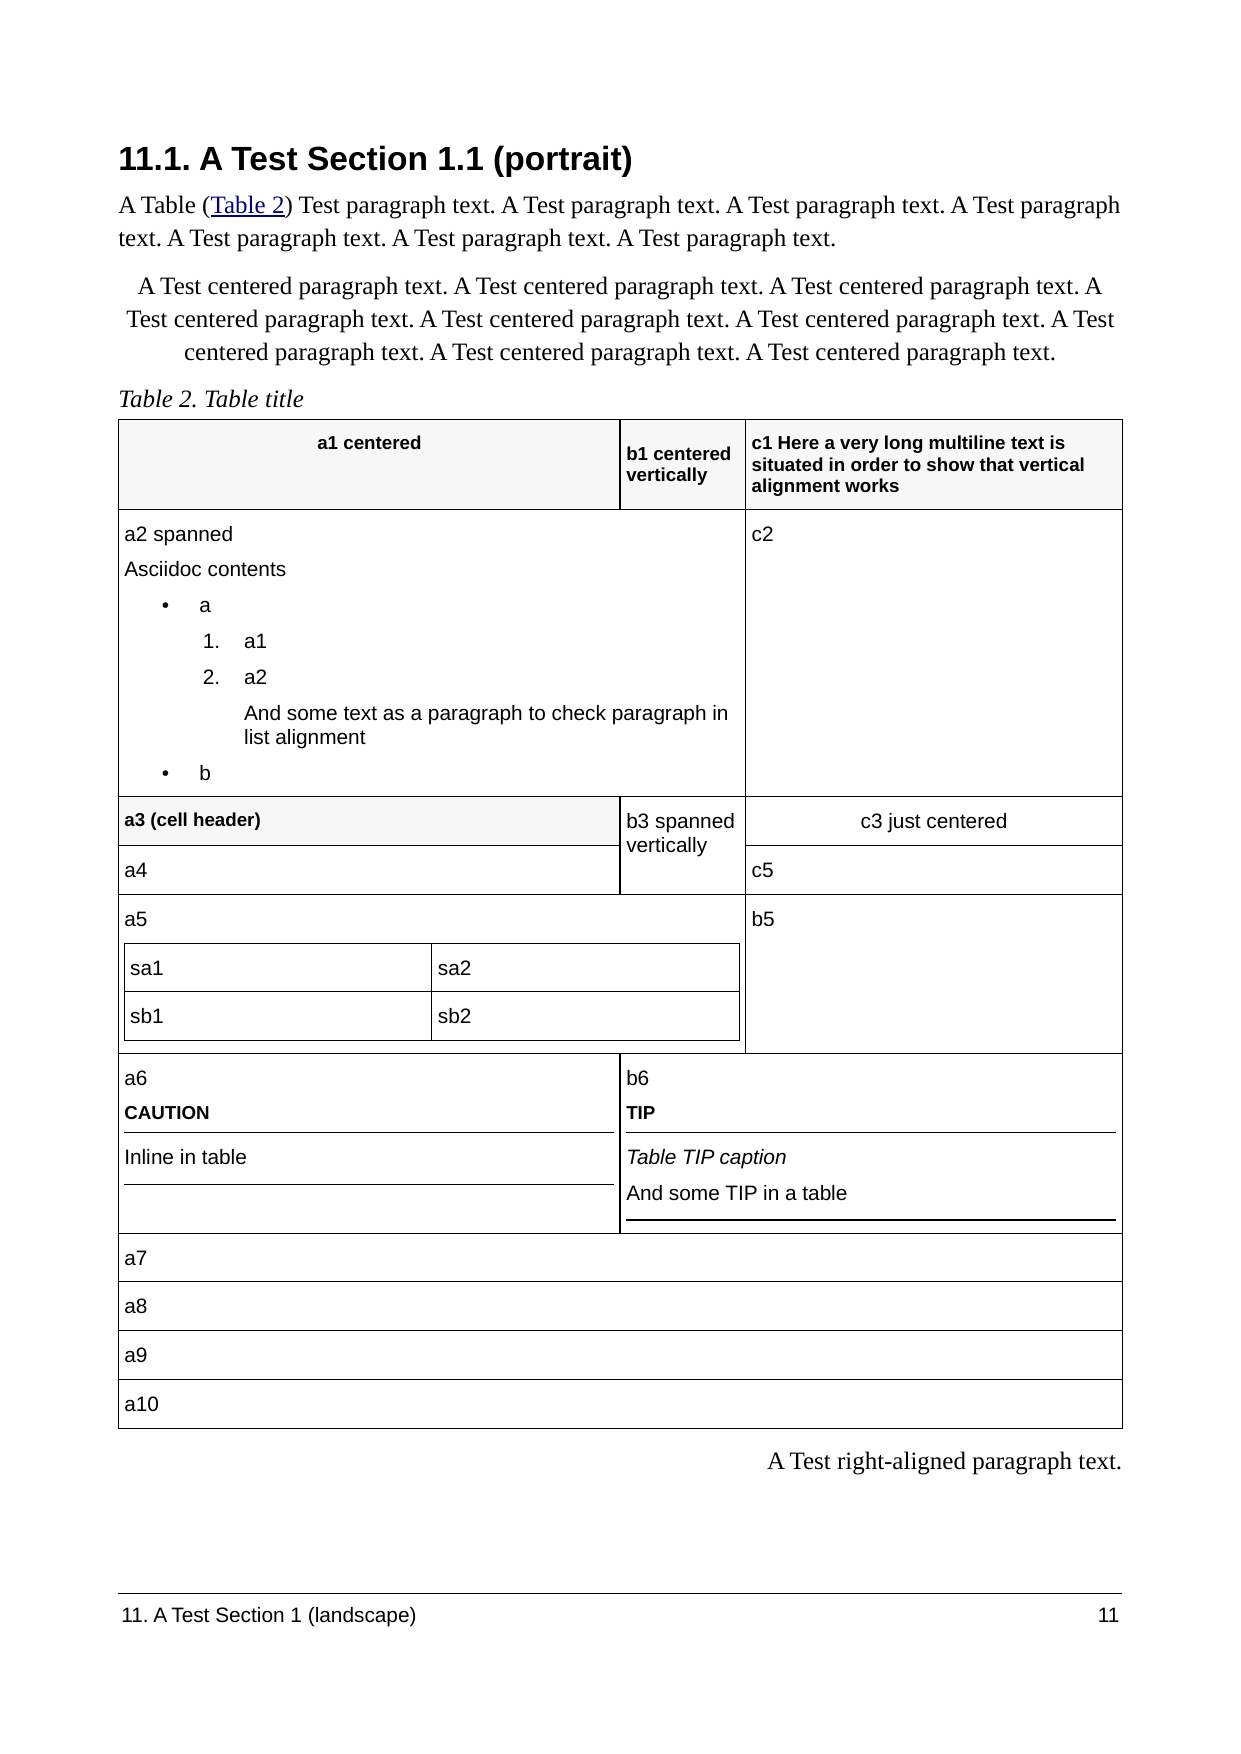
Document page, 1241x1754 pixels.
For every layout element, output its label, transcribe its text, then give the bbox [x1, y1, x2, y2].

table_cell a10 [119, 1380, 1122, 1427]
table_cell a6 [119, 1054, 619, 1232]
table_cell a7 [119, 1234, 1122, 1281]
table_header a1 centered [119, 420, 619, 508]
table_header c1 Here a very long multiline text is situated in order to show that vertical alignment works [746, 420, 1122, 508]
text A Test centered paragraph text. A Test centered paragraph text. A Test centered paragraph text. A Test centered paragraph text. A Test centered paragraph text. A Test centered paragraph text. A Test centered paragraph text. A Test centered paragraph text. A Test centered paragraph text. [118, 271, 1122, 366]
table_cell a8 [119, 1282, 1122, 1330]
text A Test right-aligned paragraph text. [118, 1446, 1122, 1475]
subtitle 11.1. A Test Section 1.1 (portrait) [118, 139, 1122, 178]
table_cell sb2 [432, 992, 739, 1040]
table_cell a2 spanned Asciidoc contents a a1 a2 And some text as a paragraph to check paragraph in list alignment b [119, 510, 745, 796]
table_cell c3 just centered [746, 797, 1122, 845]
table_cell c2 [746, 510, 1122, 796]
table_cell a3 (cell header) [119, 797, 619, 845]
table_header sa2 [432, 944, 739, 991]
table_cell c5 [746, 846, 1122, 894]
table_cell a9 [119, 1331, 1122, 1379]
table_cell b3 spanned vertically [621, 797, 745, 894]
table_cell sb1 [125, 992, 431, 1040]
table_header b1 centered vertically [621, 420, 745, 508]
table_cell b6 [621, 1054, 1122, 1232]
text A Table (Table 2) Test paragraph text. A Test paragraph text. A Test paragraph text. A Test paragraph text. A Test paragraph text. A Test paragraph text. A Test paragraph text. [118, 190, 1122, 252]
table_cell a4 [119, 846, 619, 894]
table_header sa1 [125, 944, 431, 991]
text Table 2. Table title [118, 384, 1122, 413]
table_cell a5 [119, 895, 745, 1053]
table_cell b5 [746, 895, 1122, 1053]
